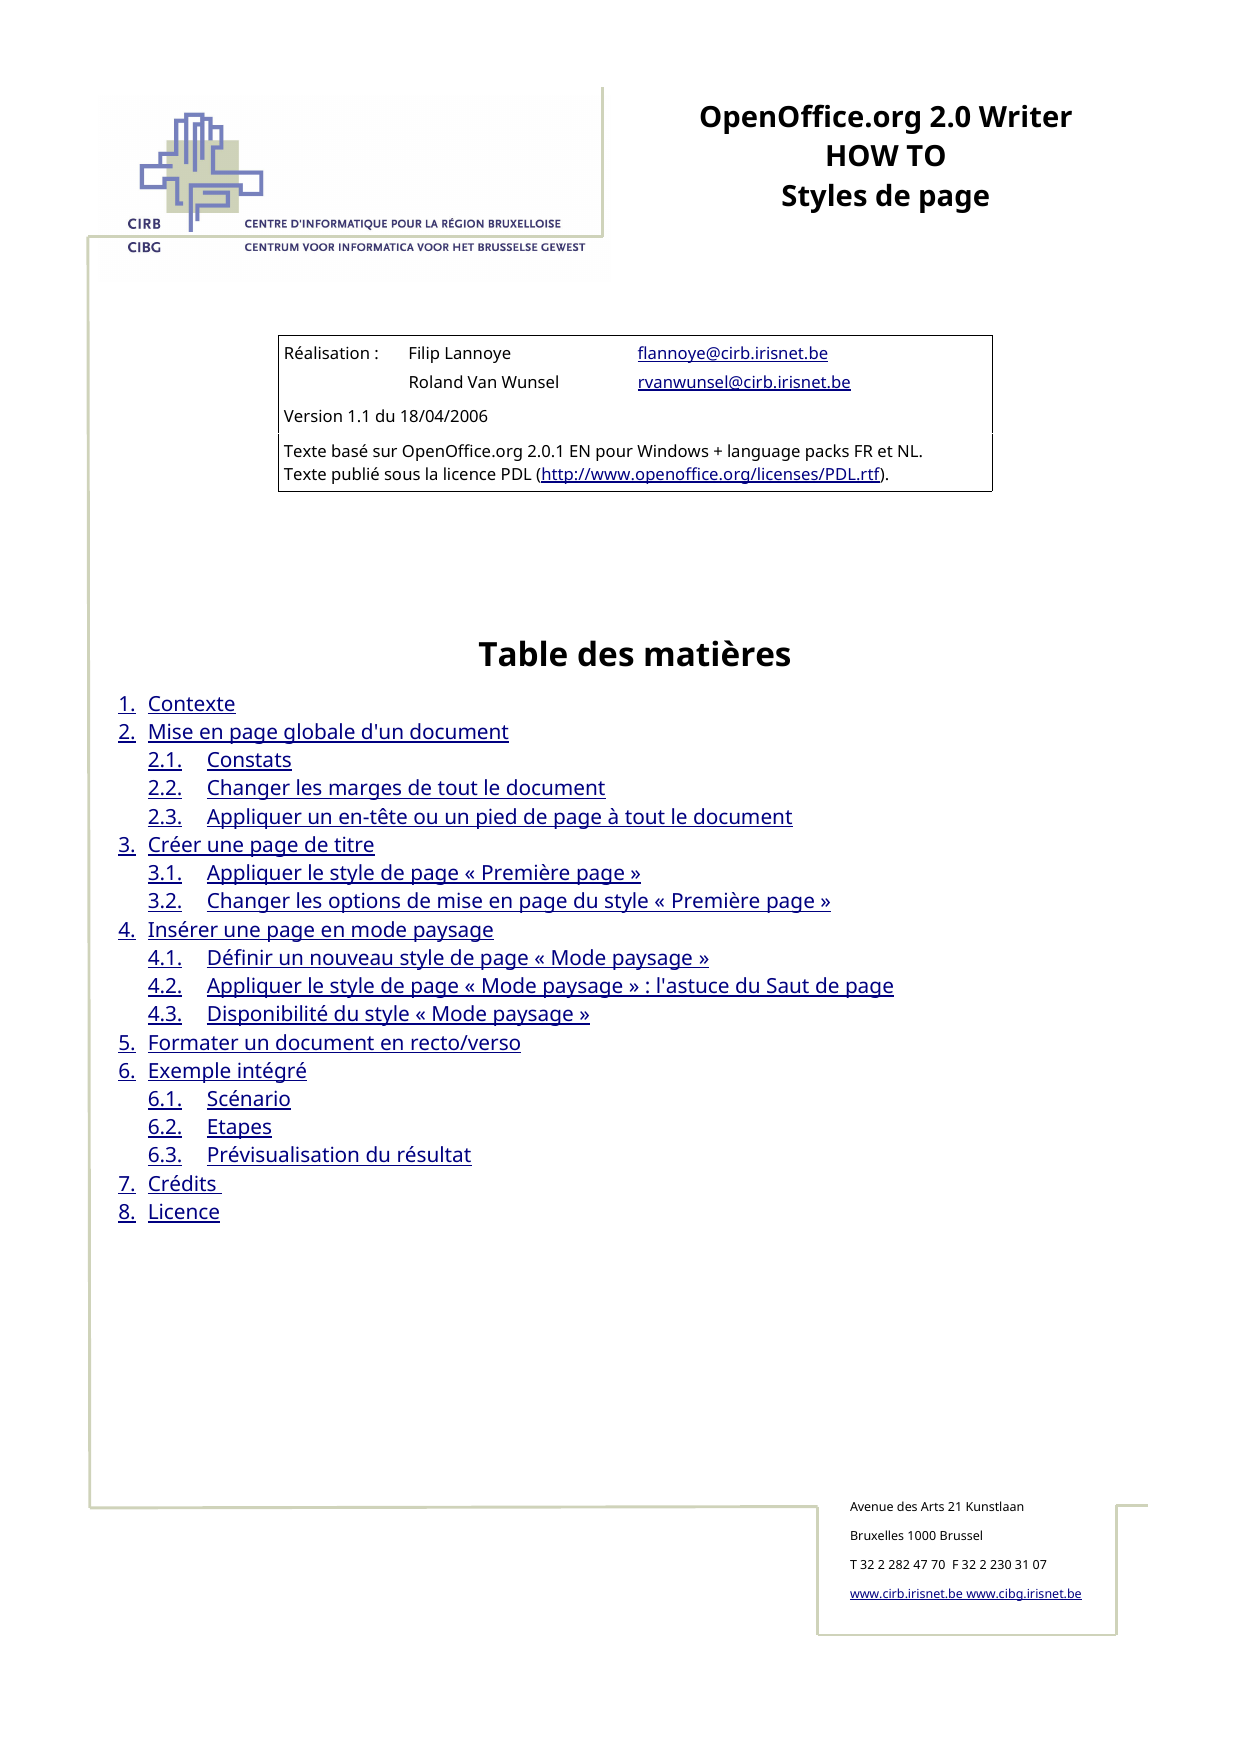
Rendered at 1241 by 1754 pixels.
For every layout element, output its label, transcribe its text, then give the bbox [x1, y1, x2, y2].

table_header Réalisation : [279, 336, 402, 370]
text 6.3. Prévisualisation du résultat [148, 1141, 1152, 1169]
text 1. Contexte [118, 689, 1152, 717]
text 6.2. Etapes [148, 1112, 1152, 1141]
picture [97, 95, 601, 235]
table_cell Roland Van Wunsel [402, 370, 632, 399]
text 8. Licence [118, 1197, 1152, 1225]
text 2.3. Appliquer un en-tête ou un pied de page à tout le document [148, 802, 1152, 830]
table_cell Version 1.1 du 18/04/2006 [279, 399, 992, 433]
text 4.2. Appliquer le style de page « Mode paysage » : l'astuce du Saut de page [148, 971, 1152, 999]
table_cell rvanwunsel@cirb.irisnet.be [632, 370, 992, 399]
text 7. Crédits [118, 1169, 1152, 1197]
text 4.3. Disponibilité du style « Mode paysage » [148, 999, 1152, 1028]
text 6.1. Scénario [148, 1084, 1152, 1112]
text 3. Créer une page de titre [118, 830, 1152, 858]
text 2.1. Constats [148, 745, 1152, 773]
table_cell [279, 370, 402, 399]
subtitle Table des matières [118, 631, 1152, 676]
table_header flannoye@cirb.irisnet.be [632, 336, 992, 370]
table_header [118, 89, 601, 95]
text 6. Exemple intégré [118, 1056, 1152, 1084]
text 5. Formater un document en recto/verso [118, 1028, 1152, 1056]
picture [97, 95, 612, 282]
text 2.2. Changer les marges de tout le document [148, 773, 1152, 802]
text 4.1. Définir un nouveau style de page « Mode paysage » [148, 943, 1152, 971]
text 3.1. Appliquer le style de page « Première page » [148, 858, 1152, 886]
text 3.2. Changer les options de mise en page du style « Première page » [148, 886, 1152, 915]
table_header [604, 89, 633, 222]
table_header OpenOffice.org 2.0 Writer HOW TO Styles de page [633, 89, 1147, 222]
table_cell Texte basé sur OpenOffice.org 2.0.1 EN pour Windows + language packs FR et NL. Texte publié sous la licence PDL (http://www.openoffice.org/licenses/PDL.rtf). [279, 434, 992, 491]
text 4. Insérer une page en mode paysage [118, 915, 1152, 943]
text 2. Mise en page globale d'un document [118, 717, 1152, 745]
table_header Filip Lannoye [402, 336, 632, 370]
